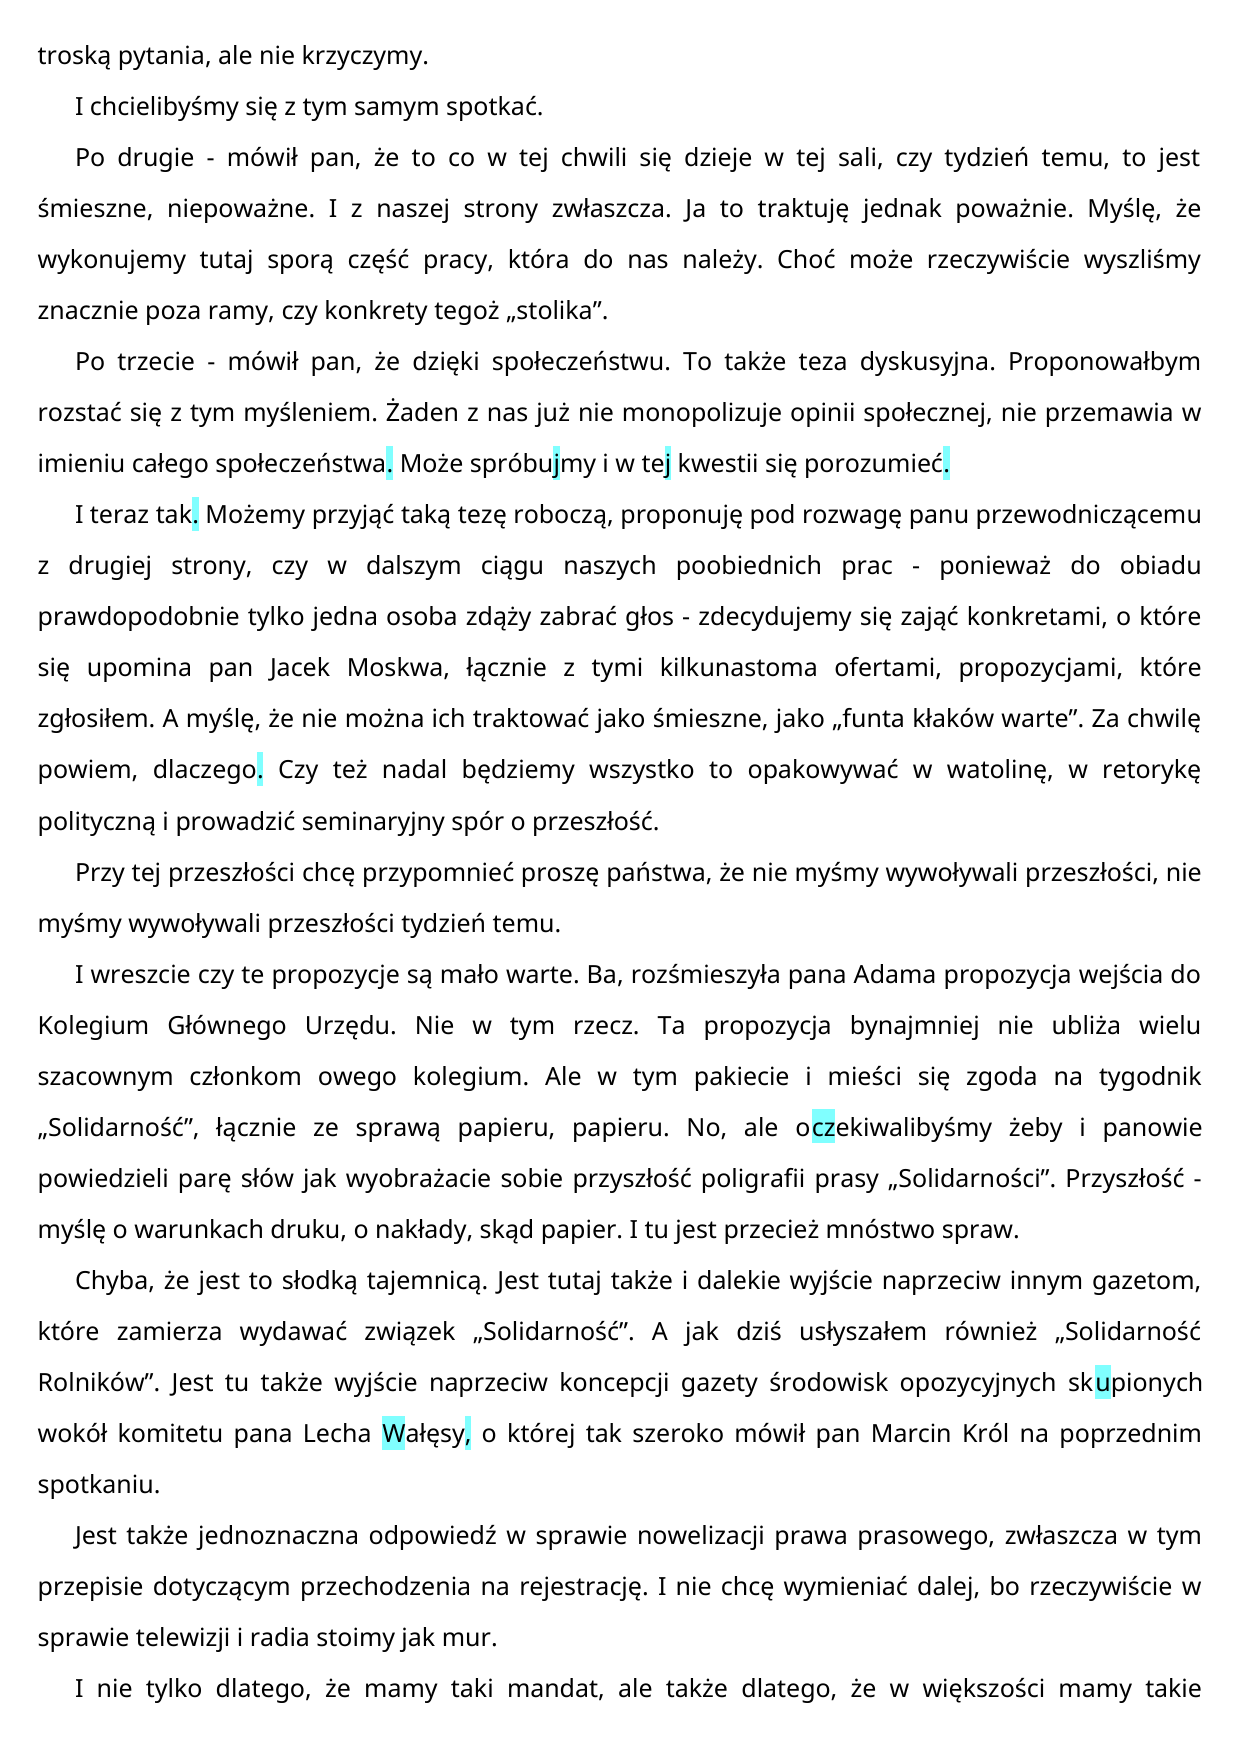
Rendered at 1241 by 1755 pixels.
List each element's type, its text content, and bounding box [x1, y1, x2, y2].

text Po drugie - mówił pan, że to co w tej chwili się dzieje w tej sali, czy tydzień temu, to jest śmieszne, niepoważne. I z naszej strony zwłaszcza. Ja to traktuję jednak poważnie. Myślę, że wykonujemy tutaj sporą część pracy, która do nas należy. Choć może rzeczywiście wyszliśmy znacznie poza ramy, czy konkrety tegoż „stolika”. [37, 139, 1203, 327]
text Chyba, że jest to słodką tajemnicą. Jest tutaj także i dalekie wyjście naprzeciw innym gazetom, które zamierza wydawać związek „Solidarność”. A jak dziś usłyszałem również „Solidarność Rolników”. Jest tu także wyjście naprzeciw koncepcji gazety środowisk opozycyjnych skupionych wokół komitetu pana Lecha Wałęsy, o której tak szeroko mówił pan Marcin Król na poprzednim spotkaniu. [37, 1262, 1203, 1501]
text I nie tylko dlatego, że mamy taki mandat, ale także dlatego, że w większości mamy takie [37, 1671, 1203, 1705]
text I teraz tak. Możemy przyjąć taką tezę roboczą, proponuję pod rozwagę panu przewodniczącemu z drugiej strony, czy w dalszym ciągu naszych poobiednich prac - ponieważ do obiadu prawdopodobnie tylko jedna osoba zdąży zabrać głos - zdecydujemy się zająć konkretami, o które się upomina pan Jacek Moskwa, łącznie z tymi kilkunastoma ofertami, propozycjami, które zgłosiłem. A myślę, że nie można ich traktować jako śmieszne, jako „funta kłaków warte”. Za chwilę powiem, dlaczego. Czy też nadal będziemy wszystko to opakowywać w watolinę, w retorykę polityczną i prowadzić seminaryjny spór o przeszłość. [37, 497, 1203, 837]
text Po trzecie - mówił pan, że dzięki społeczeństwu. To także teza dyskusyjna. Proponowałbym rozstać się z tym myśleniem. Żaden z nas już nie monopolizuje opinii społecznej, nie przemawia w imieniu całego społeczeństwa. Może spróbujmy i w tej kwestii się porozumieć. [37, 344, 1203, 480]
text Jest także jednoznaczna odpowiedź w sprawie nowelizacji prawa prasowego, zwłaszcza w tym przepisie dotyczącym przechodzenia na rejestrację. I nie chcę wymieniać dalej, bo rzeczywiście w sprawie telewizji i radia stoimy jak mur. [37, 1518, 1203, 1654]
text I chcielibyśmy się z tym samym spotkać. [37, 88, 1203, 123]
text troską pytania, ale nie krzyczymy. [37, 37, 1203, 72]
text Przy tej przeszłości chcę przypomnieć proszę państwa, że nie myśmy wywoływali przeszłości, nie myśmy wywoływali przeszłości tydzień temu. [37, 854, 1203, 939]
text I wreszcie czy te propozycje są mało warte. Ba, rozśmieszyła pana Adama propozycja wejścia do Kolegium Głównego Urzędu. Nie w tym rzecz. Ta propozycja bynajmniej nie ubliża wielu szacownym członkom owego kolegium. Ale w tym pakiecie i mieści się zgoda na tygodnik „Solidarność”, łącznie ze sprawą papieru, papieru. No, ale oczekiwalibyśmy żeby i panowie powiedzieli parę słów jak wyobrażacie sobie przyszłość poligrafii prasy „Solidarności”. Przyszłość - myślę o warunkach druku, o nakłady, skąd papier. I tu jest przecież mnóstwo spraw. [37, 956, 1203, 1246]
